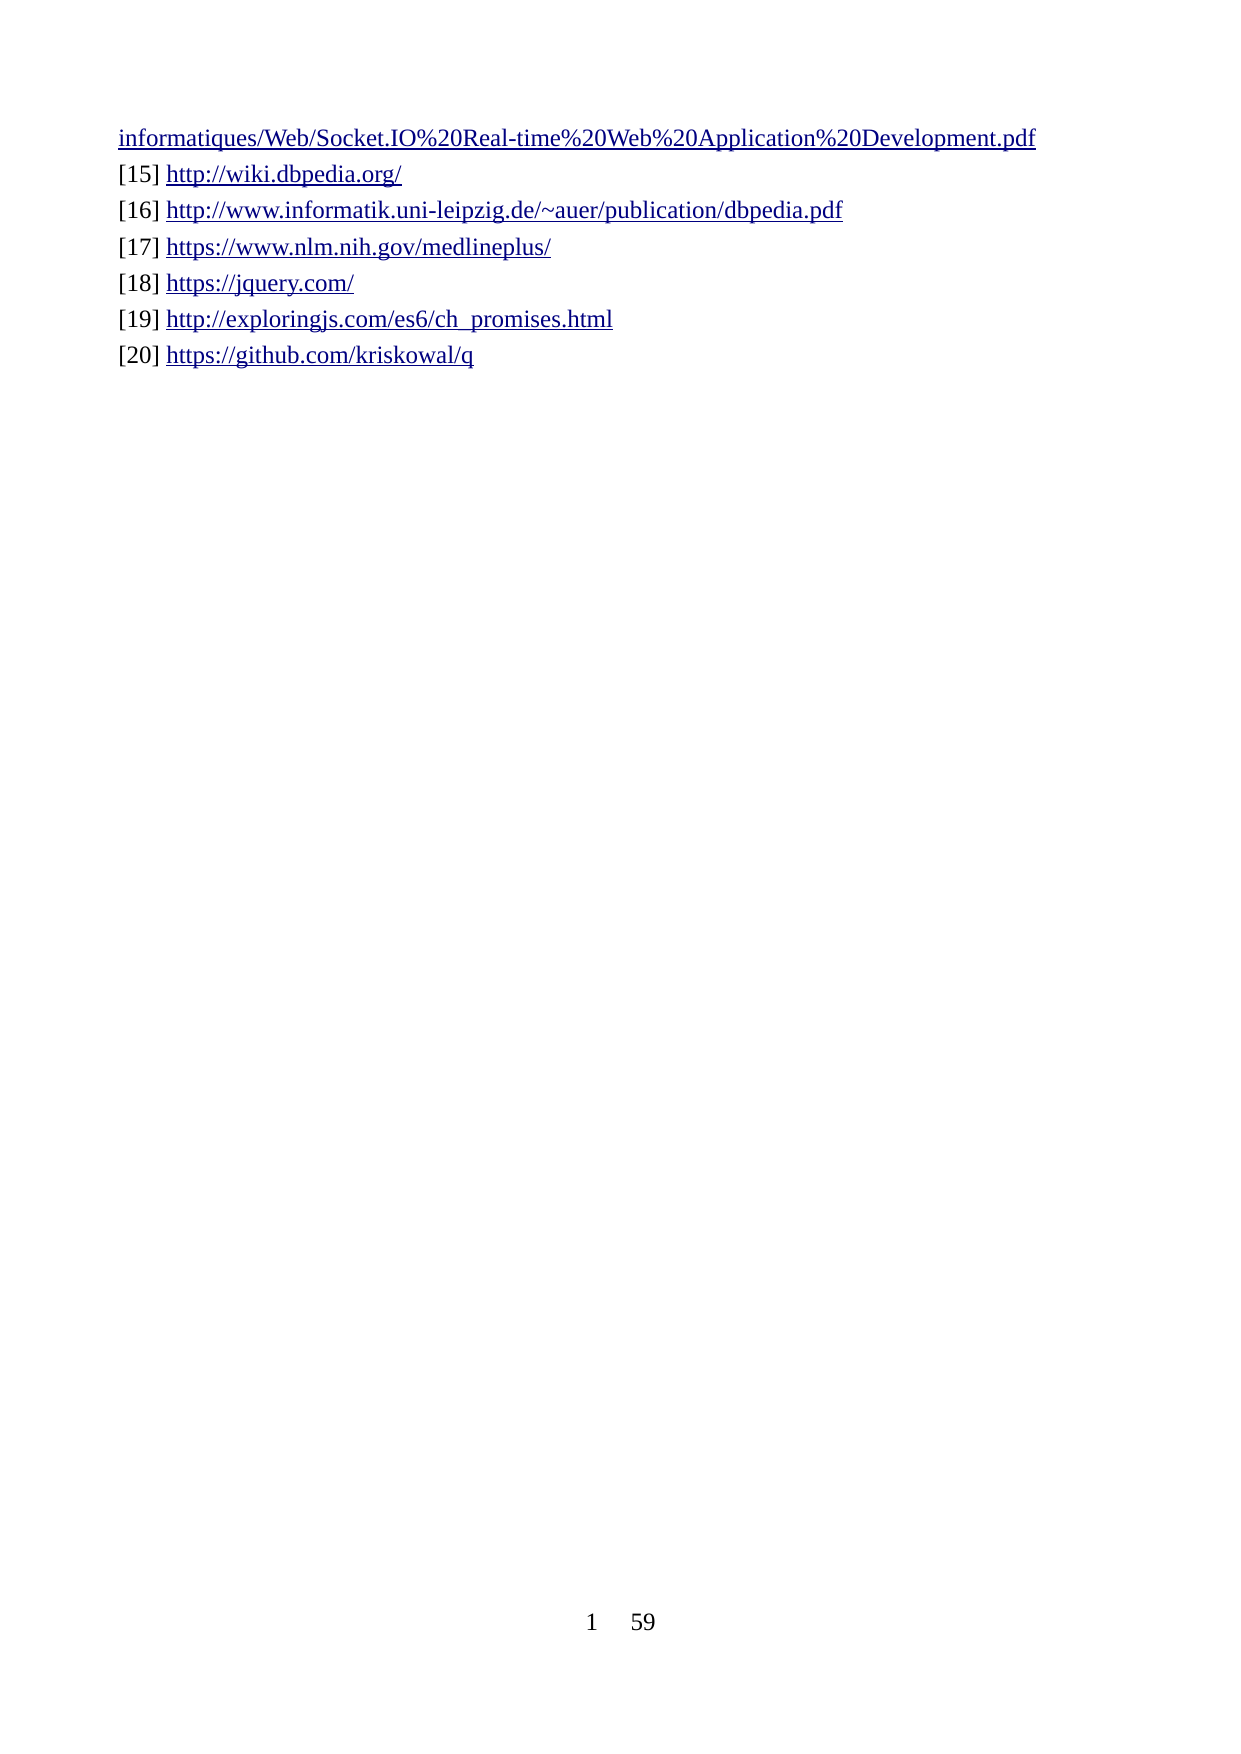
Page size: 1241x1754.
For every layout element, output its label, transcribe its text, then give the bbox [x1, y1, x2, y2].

subtitle informatiques/Web/Socket.IO%20Real-time%20Web%20Application%20Development.pdf [118, 118, 1122, 154]
subtitle [19] http://exploringjs.com/es6/ch_promises.html [118, 298, 1122, 334]
subtitle [15] http://wiki.dbpedia.org/ [118, 154, 1122, 190]
subtitle [20] https://github.com/kriskowal/q [118, 334, 1122, 370]
subtitle [16] http://www.informatik.uni-leipzig.de/~auer/publication/dbpedia.pdf [118, 190, 1122, 226]
subtitle [17] https://www.nlm.nih.gov/medlineplus/ [118, 226, 1122, 262]
subtitle [18] https://jquery.com/ [118, 262, 1122, 298]
